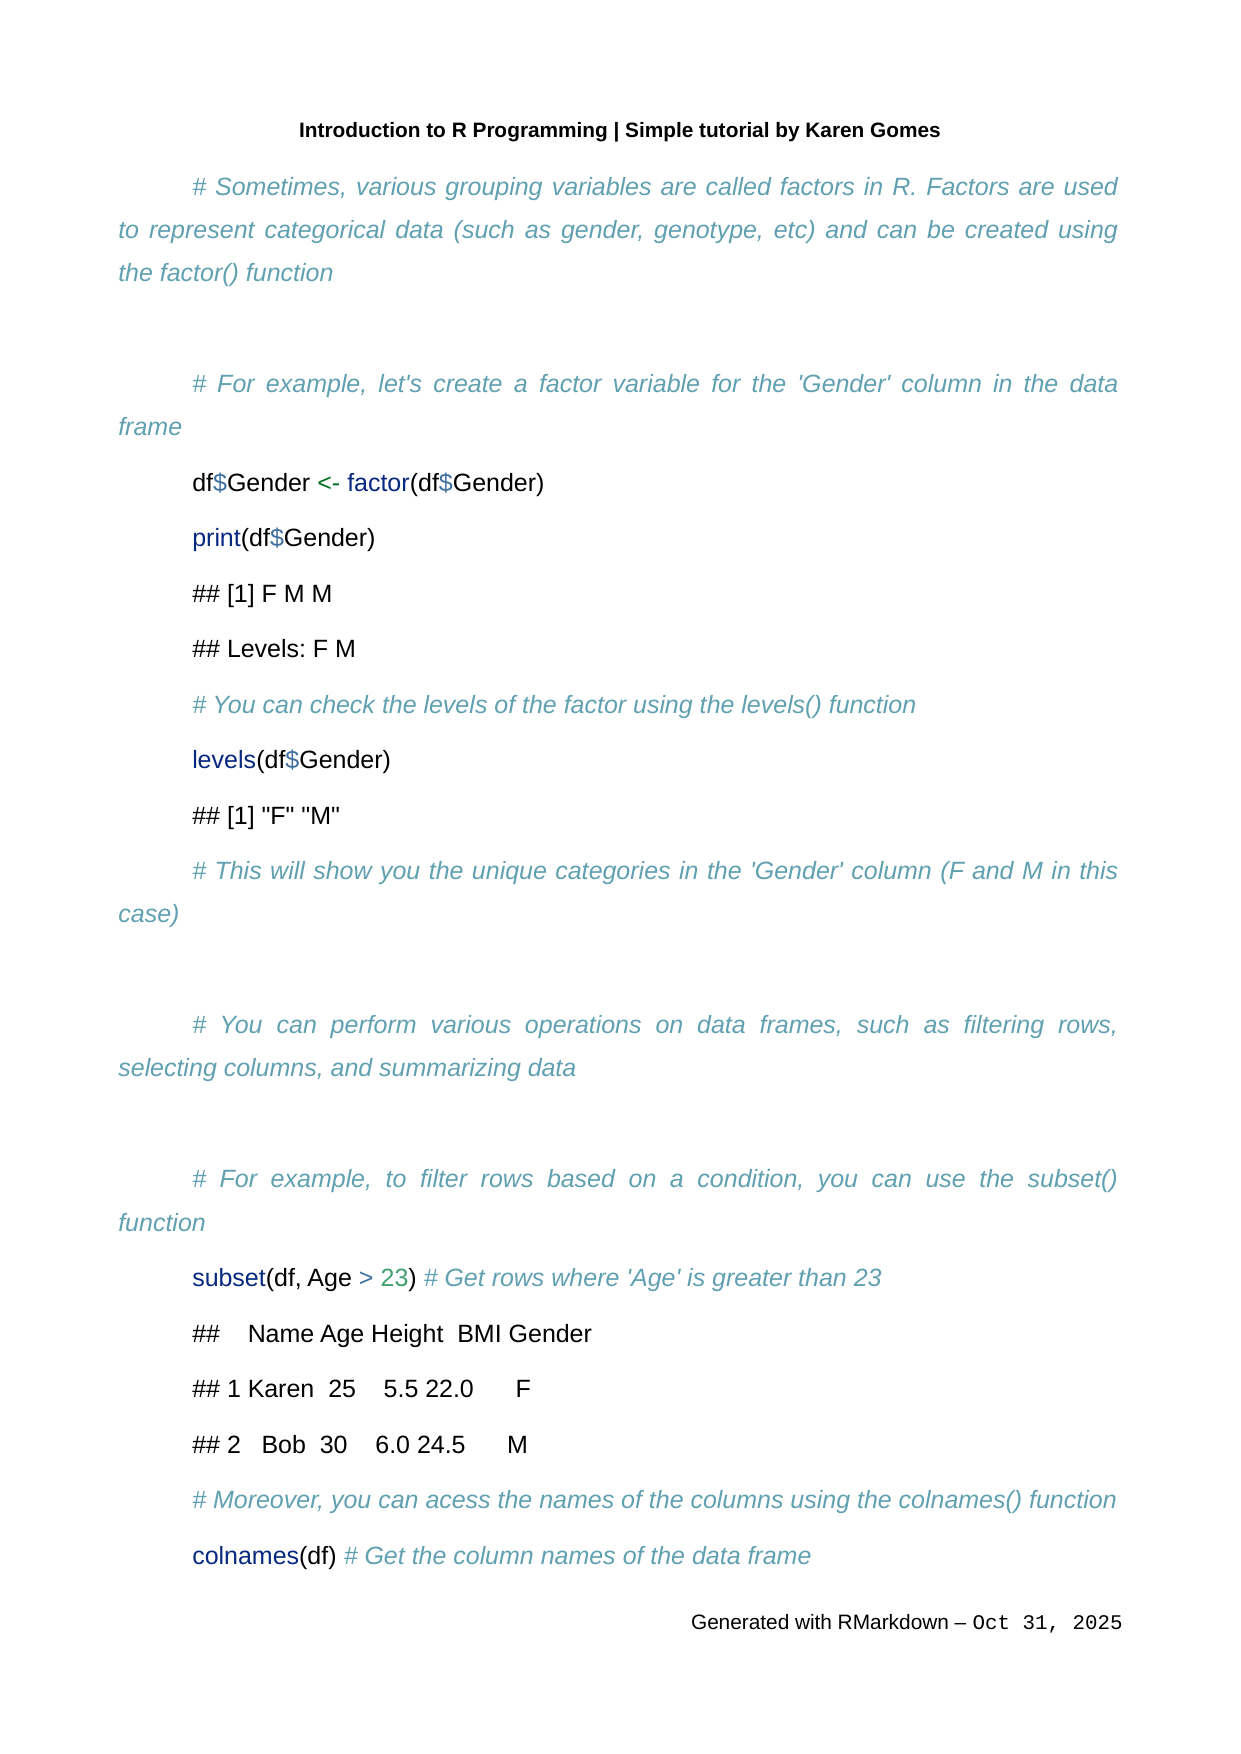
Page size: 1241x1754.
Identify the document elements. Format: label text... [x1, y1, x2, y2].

text # For example, let's create a factor variable for the 'Gender' column in the data frame [118, 369, 1122, 441]
text colnames(df) # Get the column names of the data frame [118, 1541, 1122, 1569]
text # Moreover, you can acess the names of the columns using the colnames() function [118, 1485, 1122, 1514]
text subset(df, Age > 23) # Get rows where 'Age' is greater than 23 [118, 1263, 1122, 1292]
text levels(df$Gender) [118, 745, 1122, 774]
text ## 2 Bob 30 6.0 24.5 M [118, 1430, 1122, 1458]
text # This will show you the unique categories in the 'Gender' column (F and M in this case) [118, 856, 1122, 928]
text print(df$Gender) [118, 523, 1122, 552]
text # Sometimes, various grouping variables are called factors in R. Factors are used to represent categorical data (such as gender, genotype, etc) and can be created using the factor() function [118, 172, 1122, 287]
text # You can perform various operations on data frames, such as filtering rows, selecting columns, and summarizing data [118, 1010, 1122, 1082]
text ## [1] F M M [118, 578, 1122, 607]
text # For example, to filter rows based on a condition, you can use the subset() function [118, 1164, 1122, 1236]
text ## Name Age Height BMI Gender [118, 1319, 1122, 1347]
text ## Levels: F M [118, 634, 1122, 663]
text df$Gender <- factor(df$Gender) [118, 467, 1122, 496]
text ## 1 Karen 25 5.5 22.0 F [118, 1374, 1122, 1403]
text ## [1] "F" "M" [118, 801, 1122, 829]
text # You can check the levels of the factor using the levels() function [118, 689, 1122, 718]
